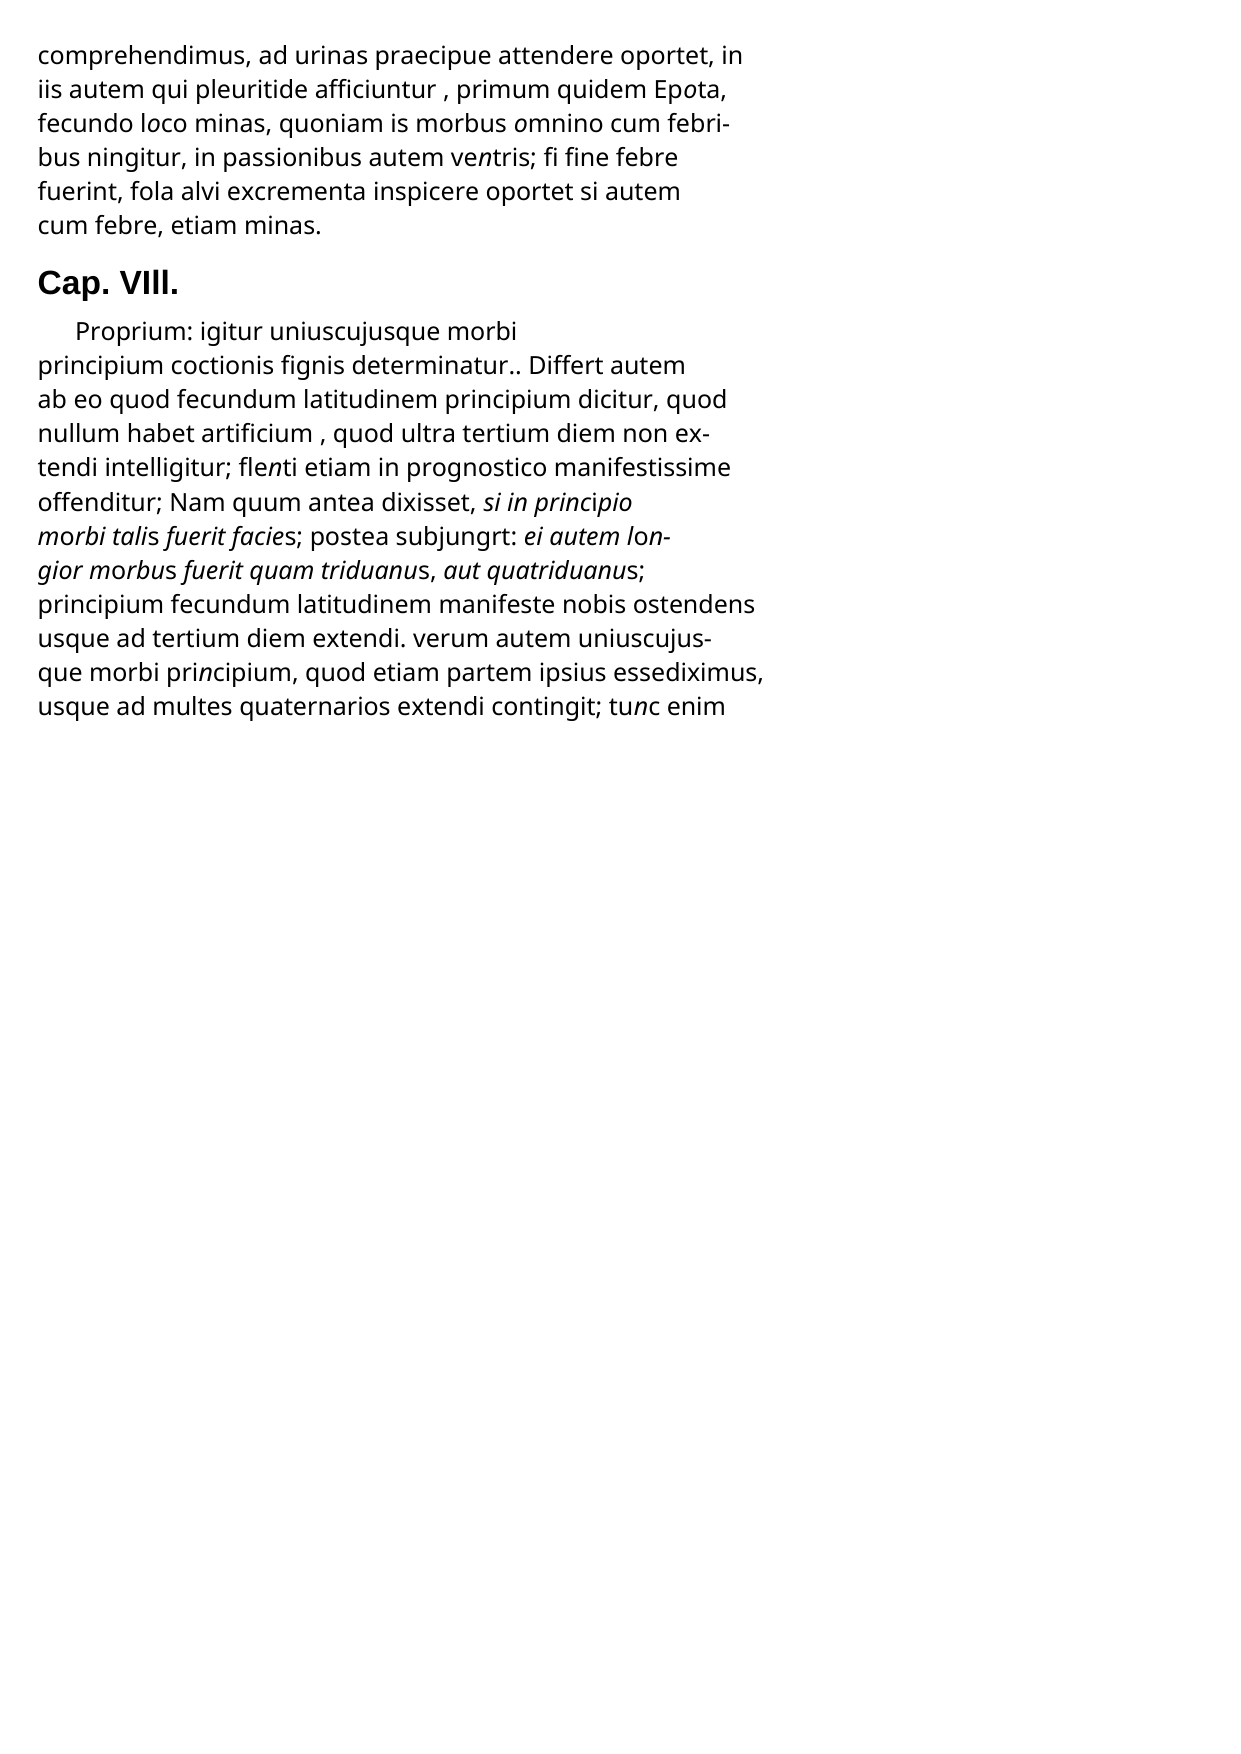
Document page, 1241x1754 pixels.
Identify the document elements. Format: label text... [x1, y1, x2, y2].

text Proprium: igitur uniuscujusque morbi principium coctionis fignis determinatur.. Differt autem ab eo quod fecundum latitudinem principium dicitur, quod nullum habet artificium , quod ultra tertium diem non ex- tendi intelligitur; flenti etiam in prognostico manifestissime offenditur; Nam quum antea dixisset, si in principio morbi talis fuerit facies; postea subjungrt: ei autem lon- gior morbus fuerit quam triduanus, aut quatriduanus; principium fecundum latitudinem manifeste nobis ostendens usque ad tertium diem extendi. verum autem uniuscujus- que morbi principium, quod etiam partem ipsius essediximus, usque ad multes quaternarios extendi contingit; tunc enim [37, 314, 1203, 723]
subtitle Cap. VIll. [37, 263, 1203, 301]
text comprehendimus, ad urinas praecipue attendere oportet, in iis autem qui pleuritide afficiuntur , primum quidem Epota, fecundo loco minas, quoniam is morbus omnino cum febri- bus ningitur, in passionibus autem ventris; fi fine febre fuerint, fola alvi excrementa inspicere oportet si autem cum febre, etiam minas. [37, 37, 1203, 242]
